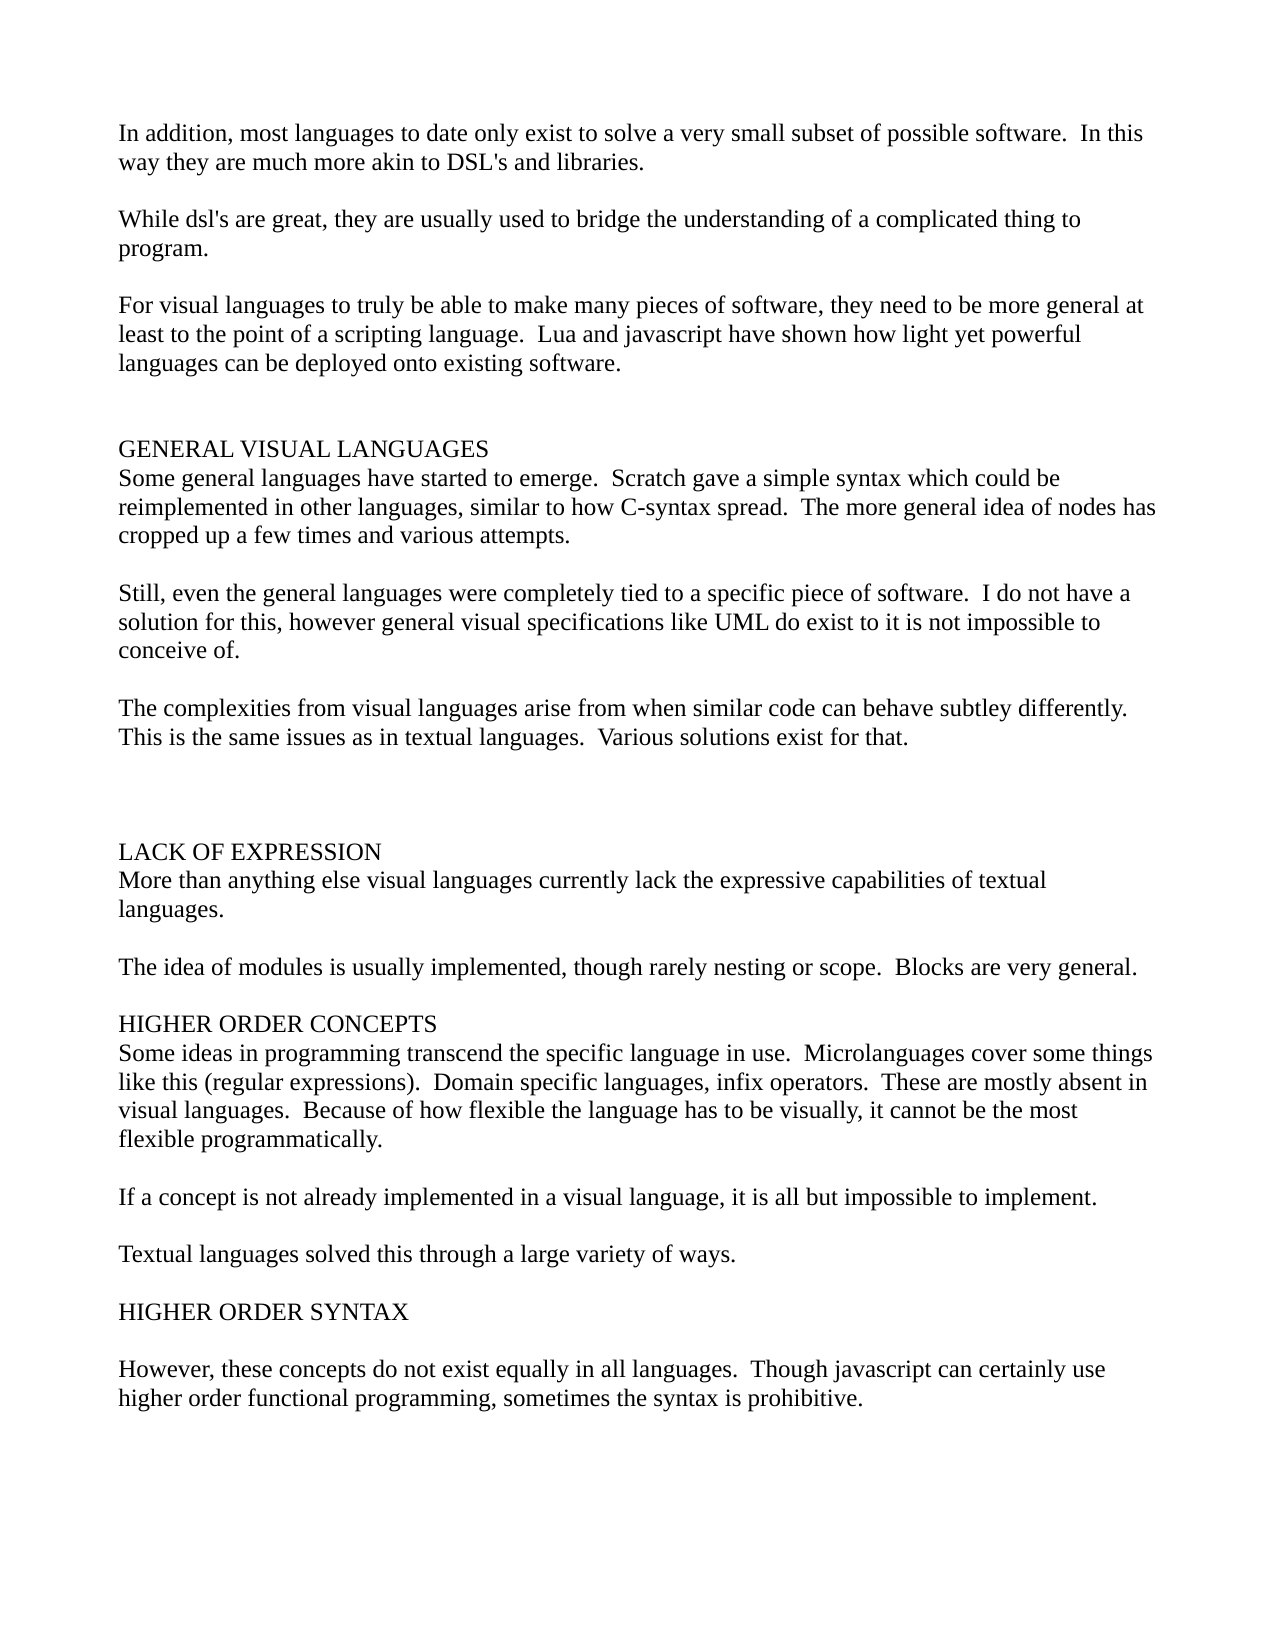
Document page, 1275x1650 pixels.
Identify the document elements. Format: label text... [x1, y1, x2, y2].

text Some general languages have started to emerge. Scratch gave a simple syntax which could be reimplemented in other languages, similar to how C-syntax spread. The more general idea of nodes has cropped up a few times and various attempts. [118, 463, 1157, 549]
text HIGHER ORDER SYNTAX [118, 1297, 1157, 1326]
text LACK OF EXPRESSION [118, 837, 1157, 866]
text The idea of modules is usually implemented, though rarely nesting or scope. Blocks are very general. [118, 952, 1157, 981]
text If a concept is not already implemented in a visual language, it is all but impossible to implement. [118, 1182, 1157, 1211]
text More than anything else visual languages currently lack the expressive capabilities of textual languages. [118, 866, 1157, 923]
text Some ideas in programming transcend the specific language in use. Microlanguages cover some things like this (regular expressions). Domain specific languages, infix operators. These are mostly absent in visual languages. Because of how flexible the language has to be visually, it cannot be the most flexible programmatically. [118, 1038, 1157, 1153]
text Textual languages solved this through a large variety of ways. [118, 1239, 1157, 1268]
text While dsl's are great, they are usually used to bridge the understanding of a complicated thing to program. [118, 204, 1157, 262]
text HIGHER ORDER CONCEPTS [118, 1009, 1157, 1038]
text The complexities from visual languages arise from when similar code can behave subtley differently. This is the same issues as in textual languages. Various solutions exist for that. [118, 693, 1157, 751]
text Still, even the general languages were completely tied to a specific piece of software. I do not have a solution for this, however general visual specifications like UML do exist to it is not impossible to conceive of. [118, 578, 1157, 664]
text However, these concepts do not exist equally in all languages. Though javascript can certainly use higher order functional programming, sometimes the syntax is prohibitive. [118, 1354, 1157, 1412]
text In addition, most languages to date only exist to solve a very small subset of possible software. In this way they are much more akin to DSL's and libraries. [118, 118, 1157, 176]
text For visual languages to truly be able to make many pieces of software, they need to be more general at least to the point of a scripting language. Lua and javascript have shown how light yet powerful languages can be deployed onto existing software. [118, 291, 1157, 377]
text GENERAL VISUAL LANGUAGES [118, 434, 1157, 463]
